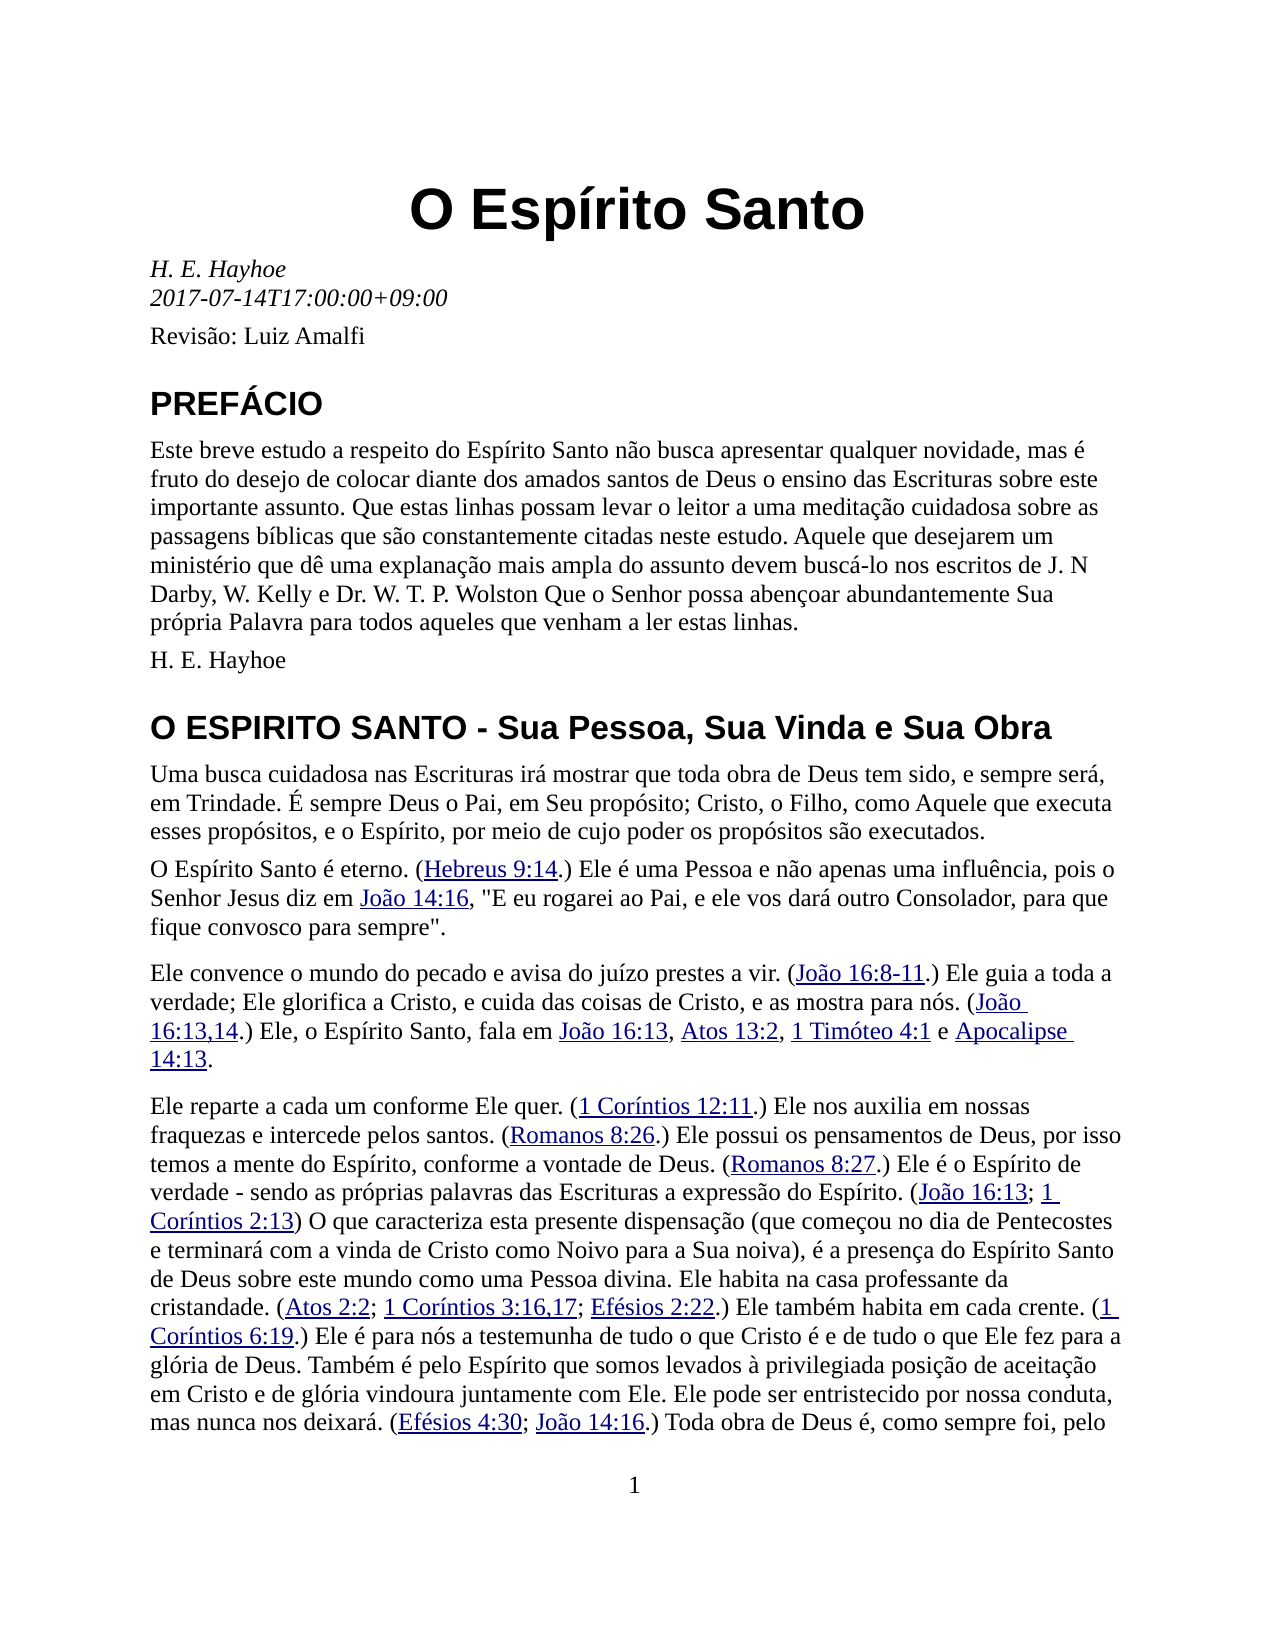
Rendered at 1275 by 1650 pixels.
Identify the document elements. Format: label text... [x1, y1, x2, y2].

text H. E. Hayhoe [150, 254, 1125, 283]
text Uma busca cuidadosa nas Escrituras irá mostrar que toda obra de Deus tem sido, e sempre será, em Trindade. É sempre Deus o Pai, em Seu propósito; Cristo, o Filho, como Aquele que executa esses propósitos, e o Espírito, por meio de cujo poder os propósitos são executados. [150, 759, 1125, 845]
text Revisão: Luiz Amalfi [150, 321, 1125, 350]
subtitle PREFÁCIO [150, 384, 1125, 422]
text Ele reparte a cada um conforme Ele quer. (1 Coríntios 12:11.) Ele nos auxilia em nossas fraquezas e intercede pelos santos. (Romanos 8:26.) Ele possui os pensamentos de Deus, por isso temos a mente do Espírito, conforme a vontade de Deus. (Romanos 8:27.) Ele é o Espírito de verdade - sendo as próprias palavras das Escrituras a expressão do Espírito. (João 16:13; 1 Coríntios 2:13) O que caracteriza esta presente dispensação (que começou no dia de Pentecostes e terminará com a vinda de Cristo como Noivo para a Sua noiva), é a presença do Espírito Santo de Deus sobre este mundo como uma Pessoa divina. Ele habita na casa professante da cristandade. (Atos 2:2; 1 Coríntios 3:16,17; Efésios 2:22.) Ele também habita em cada crente. (1 Coríntios 6:19.) Ele é para nós a testemunha de tudo o que Cristo é e de tudo o que Ele fez para a glória de Deus. Também é pelo Espírito que somos levados à privilegiada posição de aceitação em Cristo e de glória vindoura juntamente com Ele. Ele pode ser entristecido por nossa conduta, mas nunca nos deixará. (Efésios 4:30; João 14:16.) Toda obra de Deus é, como sempre foi, pelo [150, 1091, 1125, 1436]
text Ele convence o mundo do pecado e avisa do juízo prestes a vir. (João 16:8-11.) Ele guia a toda a verdade; Ele glorifica a Cristo, e cuida das coisas de Cristo, e as mostra para nós. (João 16:13,14.) Ele, o Espírito Santo, fala em João 16:13, Atos 13:2, 1 Timóteo 4:1 e Apocalipse 14:13. [150, 958, 1125, 1073]
title O Espírito Santo [150, 175, 1125, 242]
text H. E. Hayhoe [150, 645, 1125, 674]
subtitle O ESPIRITO SANTO - Sua Pessoa, Sua Vinda e Sua Obra [150, 708, 1125, 746]
text O Espírito Santo é eterno. (Hebreus 9:14.) Ele é uma Pessoa e não apenas uma influência, pois o Senhor Jesus diz em João 14:16, "E eu rogarei ao Pai, e ele vos dará outro Consolador, para que fique convosco para sempre". [150, 854, 1125, 940]
text 2017-07-14T17:00:00+09:00 [150, 283, 1125, 312]
text Este breve estudo a respeito do Espírito Santo não busca apresentar qualquer novidade, mas é fruto do desejo de colocar diante dos amados santos de Deus o ensino das Escrituras sobre este importante assunto. Que estas linhas possam levar o leitor a uma meditação cuidadosa sobre as passagens bíblicas que são constantemente citadas neste estudo. Aquele que desejarem um ministério que dê uma explanação mais ampla do assunto devem buscá-lo nos escritos de J. N Darby, W. Kelly e Dr. W. T. P. Wolston Que o Senhor possa abençoar abundantemente Sua própria Palavra para todos aqueles que venham a ler estas linhas. [150, 435, 1125, 636]
